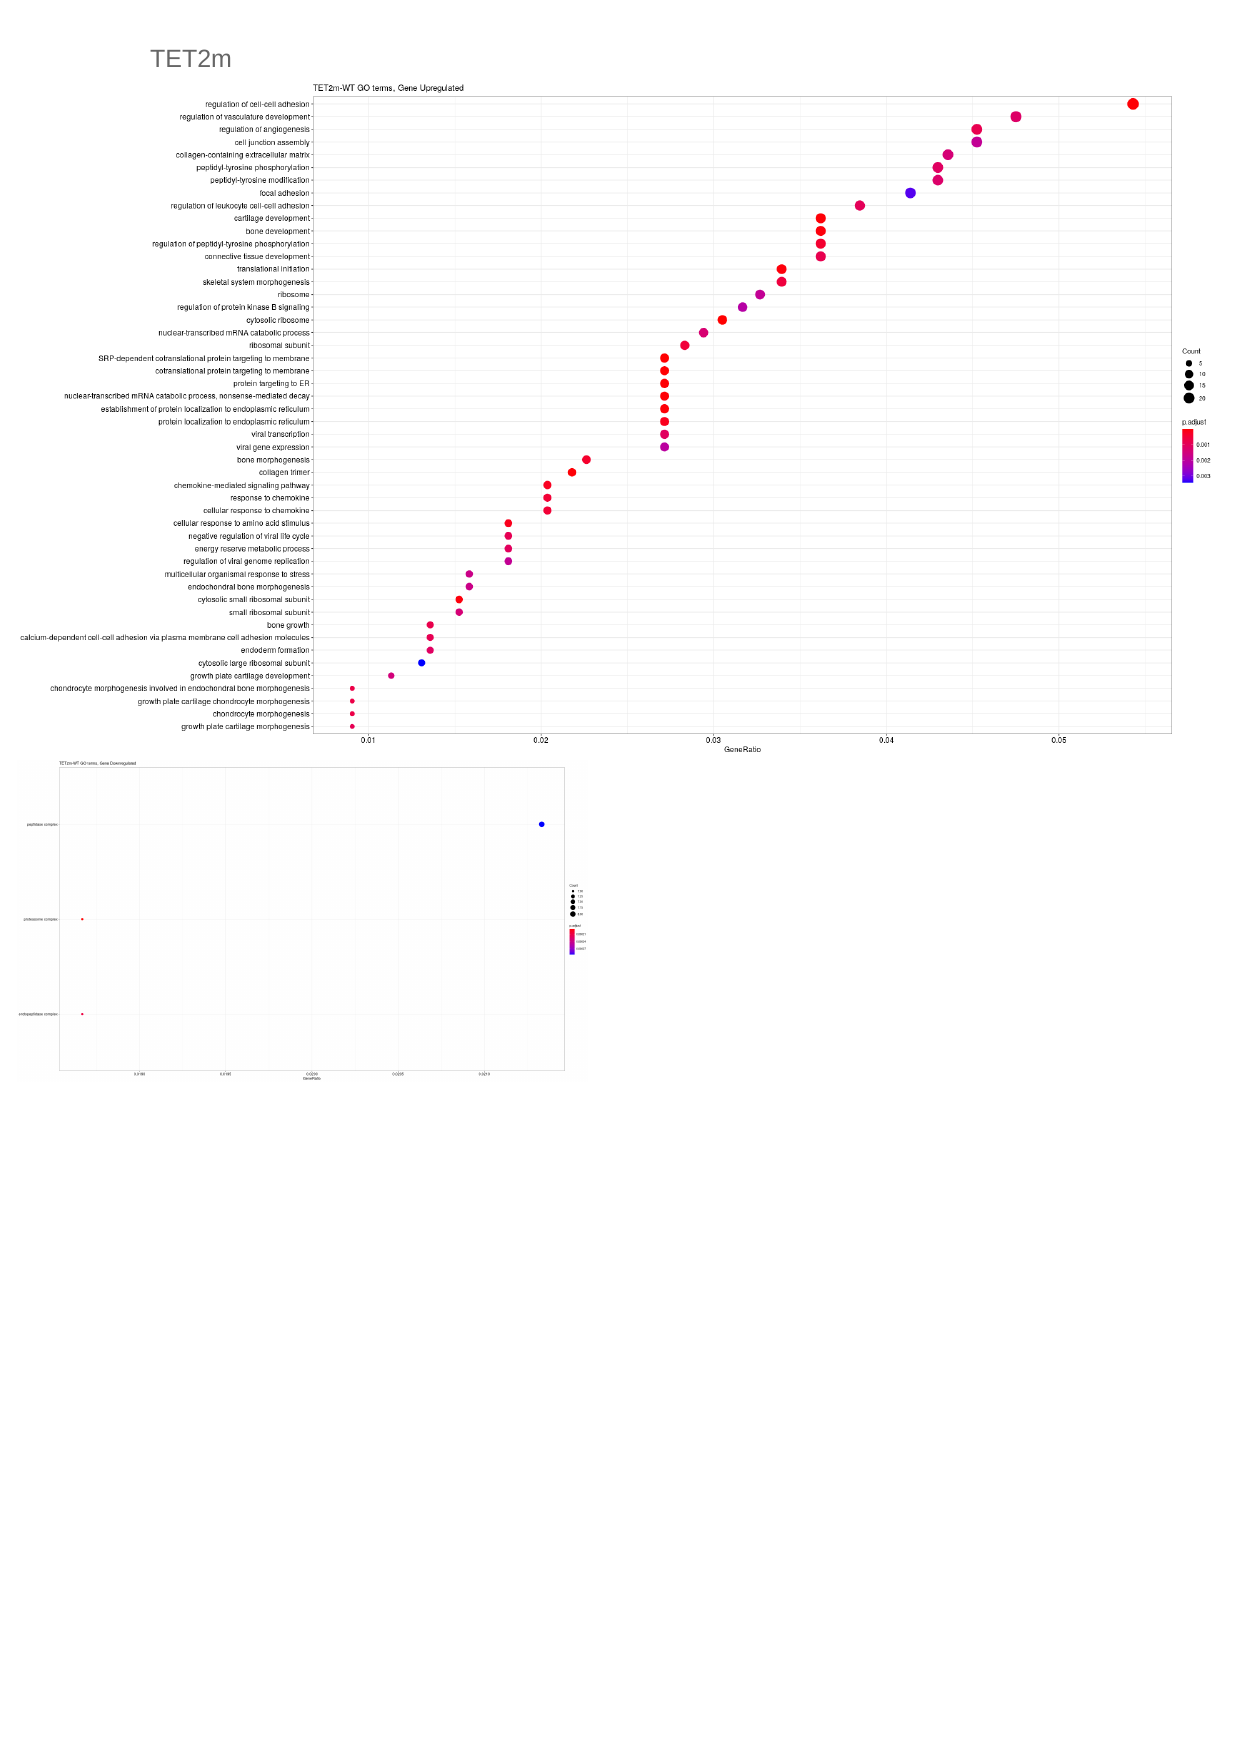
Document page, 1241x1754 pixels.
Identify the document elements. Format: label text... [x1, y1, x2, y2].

picture [17, 760, 589, 1082]
picture [17, 81, 1217, 757]
subtitle TET2m [150, 44, 1090, 73]
